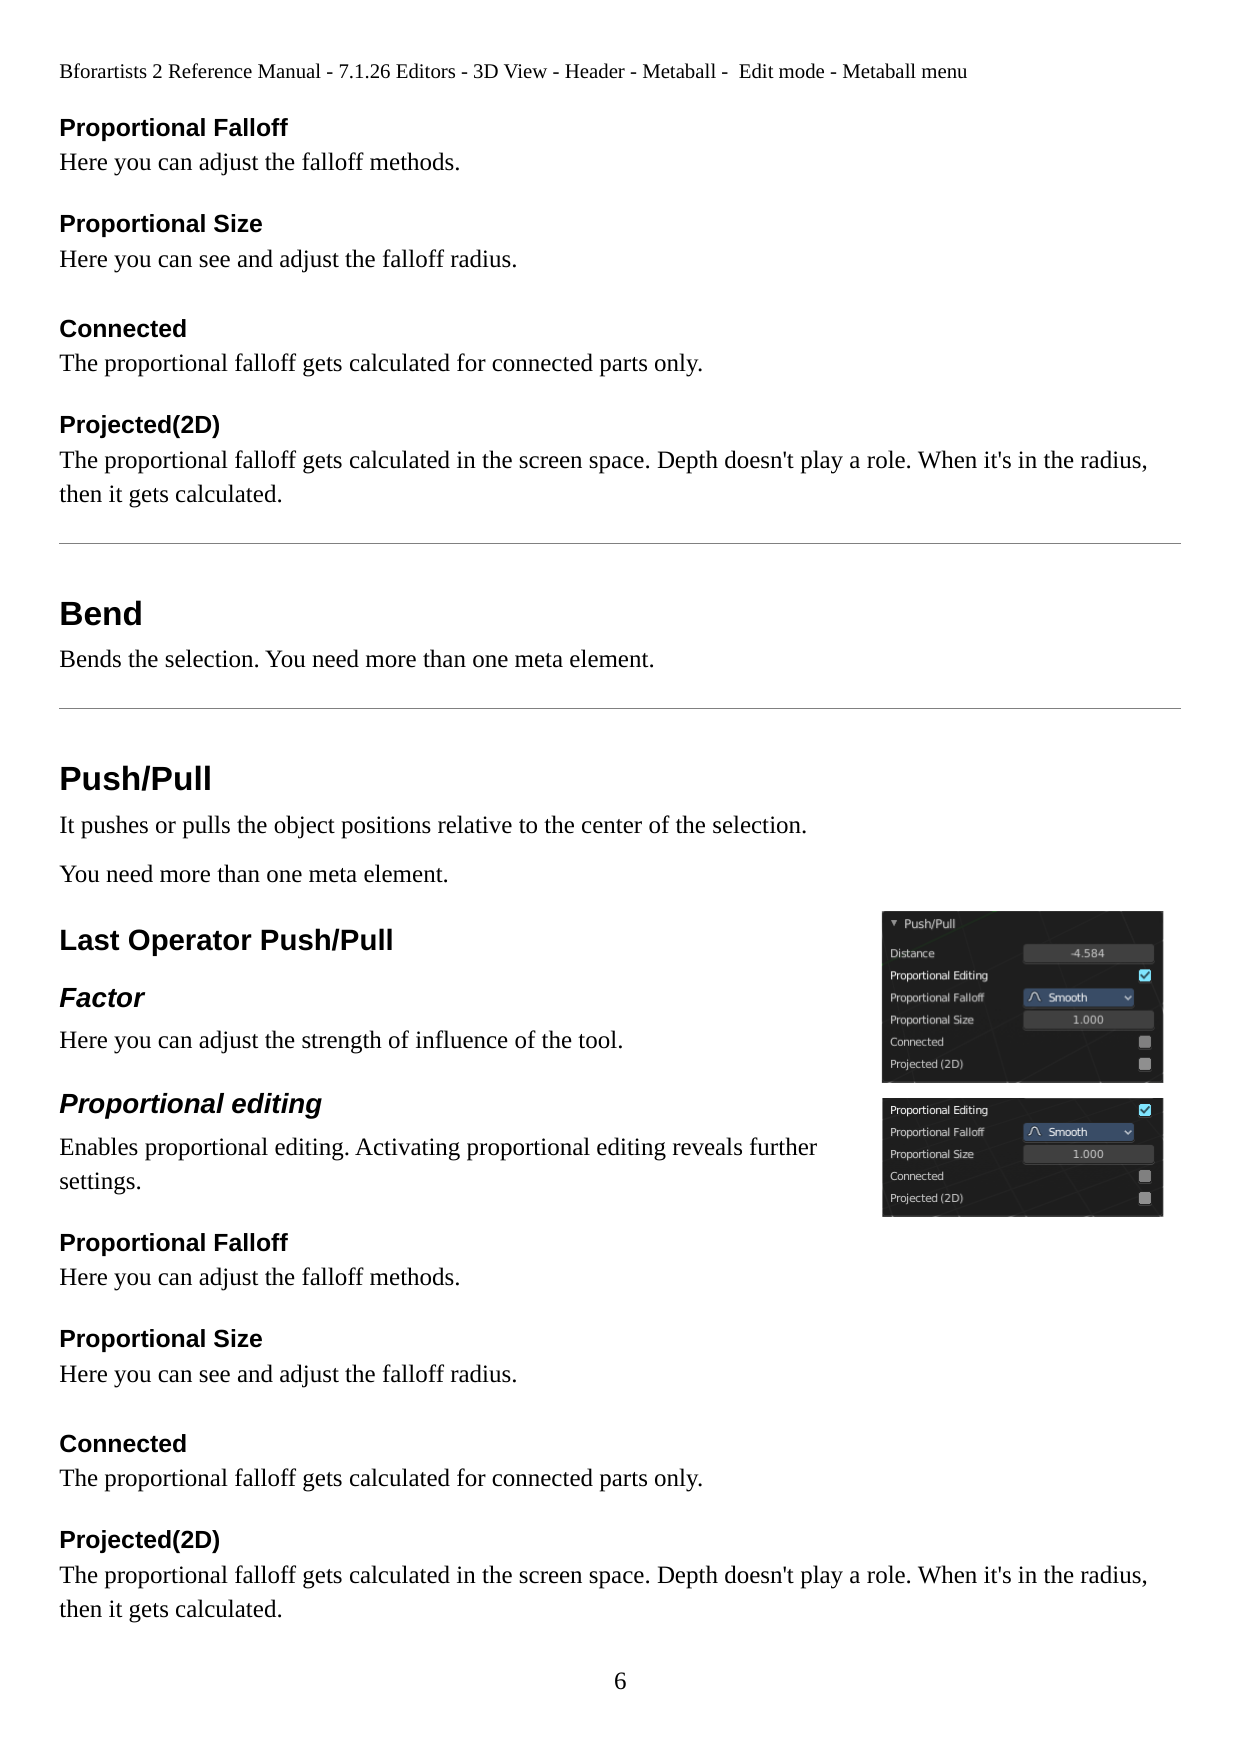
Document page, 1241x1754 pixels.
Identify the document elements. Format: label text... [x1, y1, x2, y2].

text Here you can see and adjust the falloff radius. [59, 244, 1181, 272]
subtitle Bend [59, 593, 1181, 632]
picture [881, 911, 1164, 1083]
subtitle Proportional Size [59, 209, 1181, 237]
subtitle Connected [59, 314, 1181, 342]
text The proportional falloff gets calculated for connected parts only. [59, 1463, 1181, 1492]
text You need more than one meta element. [59, 859, 1181, 888]
subtitle [1164, 922, 1181, 956]
subtitle Push/Pull [59, 759, 1181, 797]
text Bends the selection. You need more than one meta element. [59, 644, 1181, 673]
picture [882, 1098, 1164, 1217]
subtitle Connected [59, 1429, 1181, 1457]
subtitle Projected(2D) [59, 410, 1181, 439]
subtitle Proportional Falloff [59, 113, 1181, 141]
subtitle Projected(2D) [59, 1525, 1181, 1554]
subtitle Last Operator Push/Pull [59, 922, 881, 956]
text Here you can adjust the falloff methods. [59, 1262, 1181, 1291]
subtitle Proportional Falloff [59, 1228, 1181, 1256]
subtitle Factor [59, 981, 881, 1013]
text Here you can adjust the falloff methods. [59, 147, 1181, 176]
text Enables proportional editing. Activating proportional editing reveals further settings. [59, 1132, 882, 1195]
text Here you can adjust the strength of influence of the tool. [59, 1026, 881, 1054]
subtitle Proportional editing [59, 1087, 1181, 1119]
subtitle [1164, 981, 1181, 1013]
text Here you can see and adjust the falloff radius. [59, 1359, 1181, 1387]
text It pushes or pulls the object positions relative to the center of the selection. [59, 810, 1181, 838]
text The proportional falloff gets calculated in the screen space. Depth doesn't play a role. When it's in the radius, then it gets calculated. [59, 445, 1181, 508]
text The proportional falloff gets calculated in the screen space. Depth doesn't play a role. When it's in the radius, then it gets calculated. [59, 1560, 1181, 1623]
text The proportional falloff gets calculated for connected parts only. [59, 348, 1181, 377]
subtitle Proportional Size [59, 1324, 1181, 1352]
